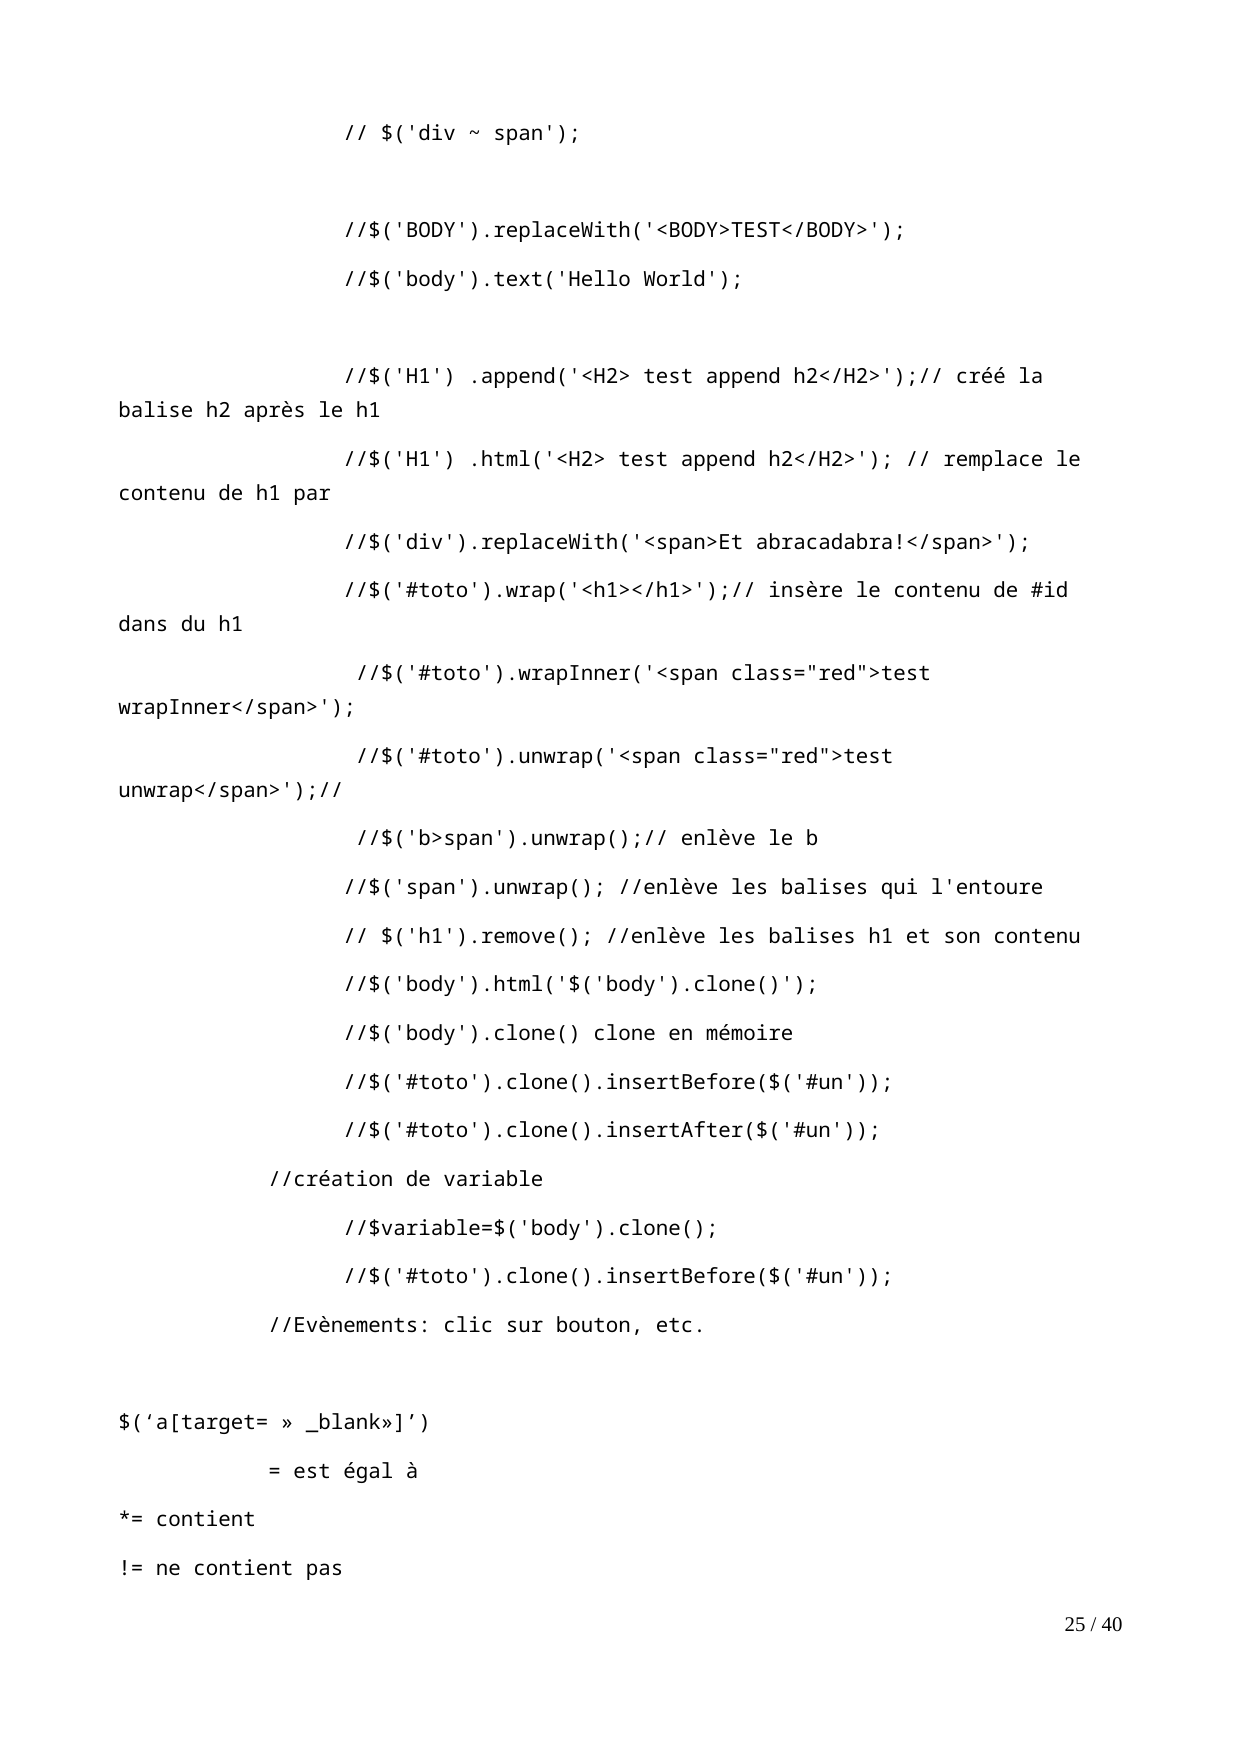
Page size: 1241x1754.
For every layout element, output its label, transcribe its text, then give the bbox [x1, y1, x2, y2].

text //$('#toto').wrap('<h1></h1>');// insère le contenu de #id dans du h1 [118, 575, 1122, 638]
text //$('#toto').clone().insertAfter($('#un')); [118, 1115, 1122, 1144]
text //$('body').clone() clone en mémoire [118, 1018, 1122, 1047]
text //$('H1') .html('<H2> test append h2</H2>'); // remplace le contenu de h1 par [118, 444, 1122, 507]
text //$('div').replaceWith('<span>Et abracadabra!</span>'); [118, 527, 1122, 555]
text //$('#toto').clone().insertBefore($('#un')); [118, 1261, 1122, 1290]
text // $('h1').remove(); //enlève les balises h1 et son contenu [118, 921, 1122, 949]
text $(‘a[target= » _blank»]’) [118, 1407, 1122, 1436]
text != ne contient pas [118, 1553, 1122, 1582]
text // $('div ~ span'); [118, 118, 1122, 147]
text //$('body').text('Hello World'); [118, 264, 1122, 292]
text = est égal à [118, 1456, 1122, 1484]
text *= contient [118, 1504, 1122, 1533]
text //$('BODY').replaceWith('<BODY>TEST</BODY>'); [118, 215, 1122, 244]
text //création de variable [118, 1164, 1122, 1192]
text //$('#toto').clone().insertBefore($('#un')); [118, 1067, 1122, 1095]
text //$('H1') .append('<H2> test append h2</H2>');// créé la balise h2 après le h1 [118, 361, 1122, 424]
text //$('#toto').unwrap('<span class="red">test unwrap</span>');// [118, 741, 1122, 803]
text //$('body').html('$('body').clone()'); [118, 969, 1122, 998]
text //Evènements: clic sur bouton, etc. [118, 1310, 1122, 1338]
text //$('span').unwrap(); //enlève les balises qui l'entoure [118, 872, 1122, 901]
text //$('#toto').wrapInner('<span class="red">test wrapInner</span>'); [118, 658, 1122, 721]
text //$variable=$('body').clone(); [118, 1213, 1122, 1241]
text //$('b>span').unwrap();// enlève le b [118, 823, 1122, 852]
